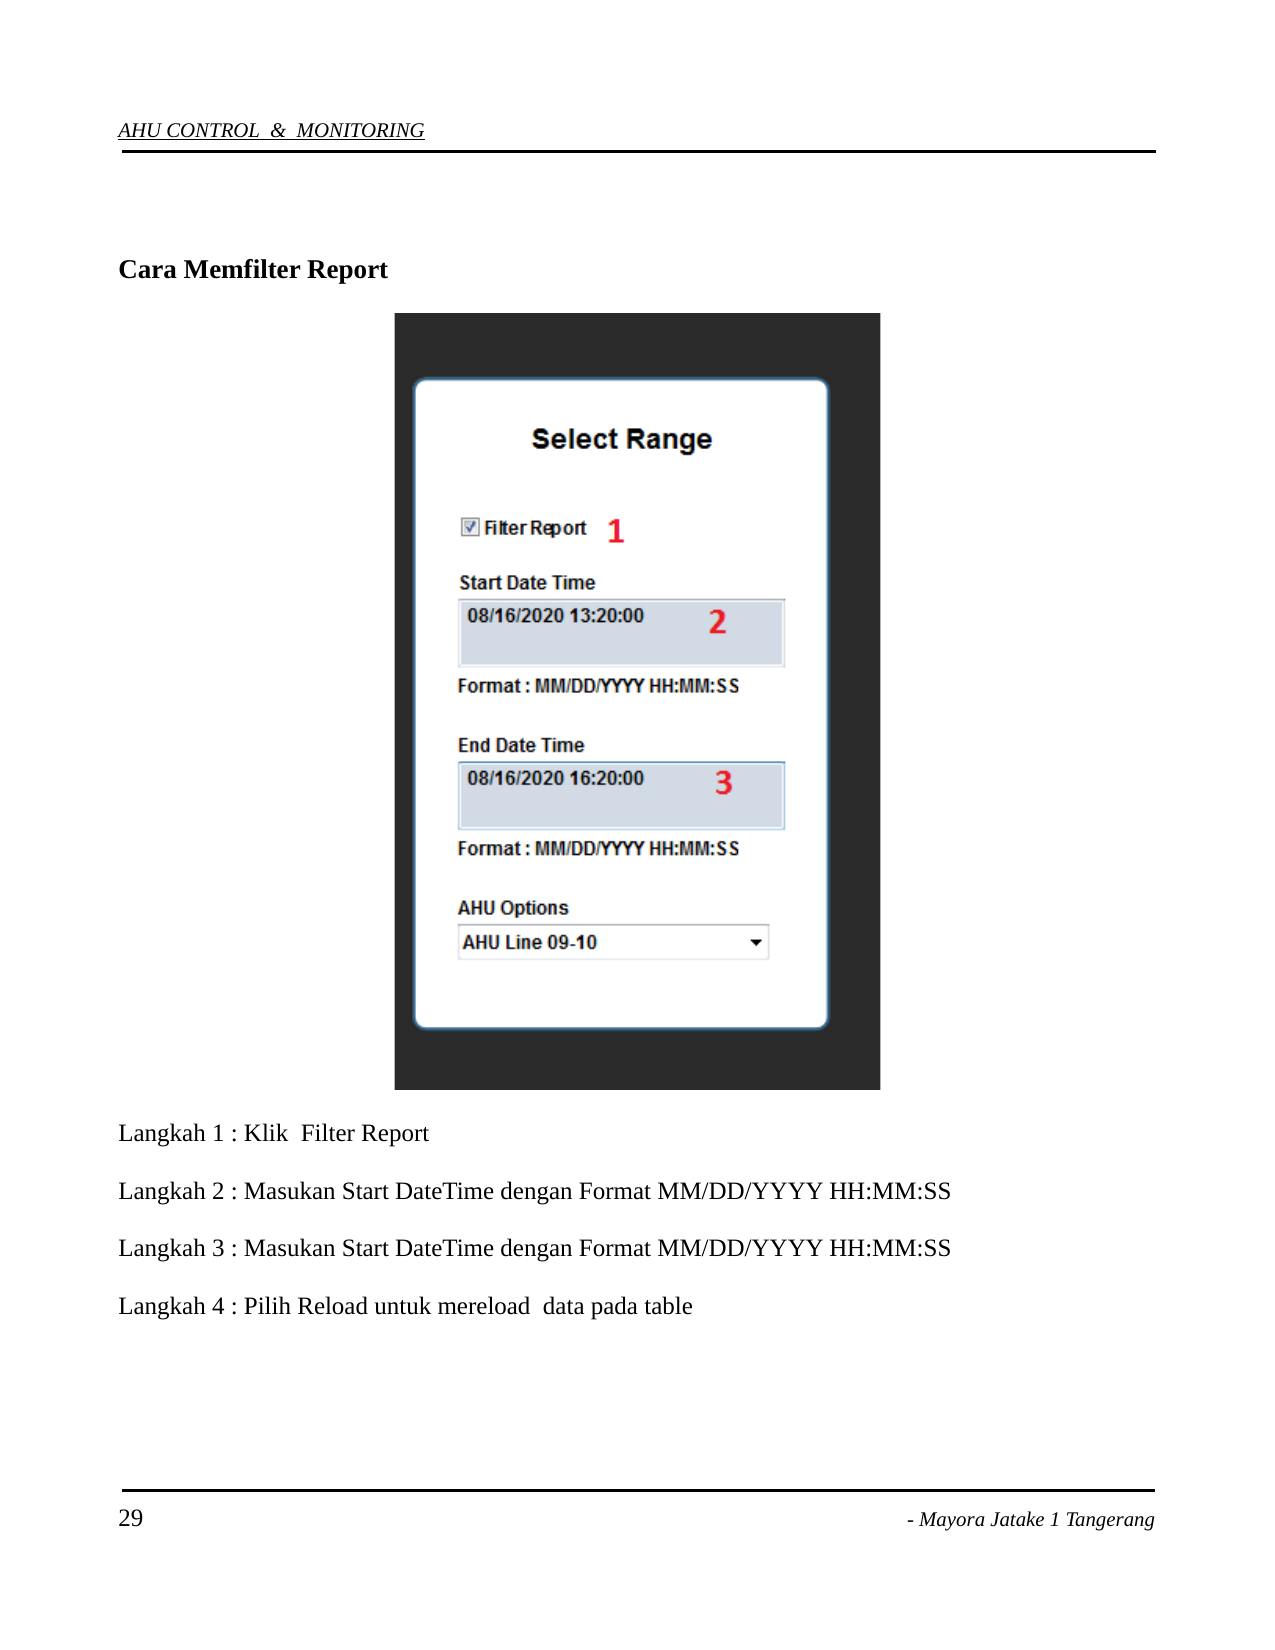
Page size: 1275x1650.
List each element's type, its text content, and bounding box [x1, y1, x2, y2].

text Langkah 1 : Klik Filter Report [118, 1118, 1157, 1147]
text Langkah 3 : Masukan Start DateTime dengan Format MM/DD/YYYY HH:MM:SS [118, 1233, 1157, 1262]
text Cara Memfilter Report [118, 253, 1157, 284]
text Langkah 2 : Masukan Start DateTime dengan Format MM/DD/YYYY HH:MM:SS [118, 1176, 1157, 1205]
text Langkah 4 : Pilih Reload untuk mereload data pada table [118, 1291, 1157, 1320]
picture [394, 313, 881, 1090]
